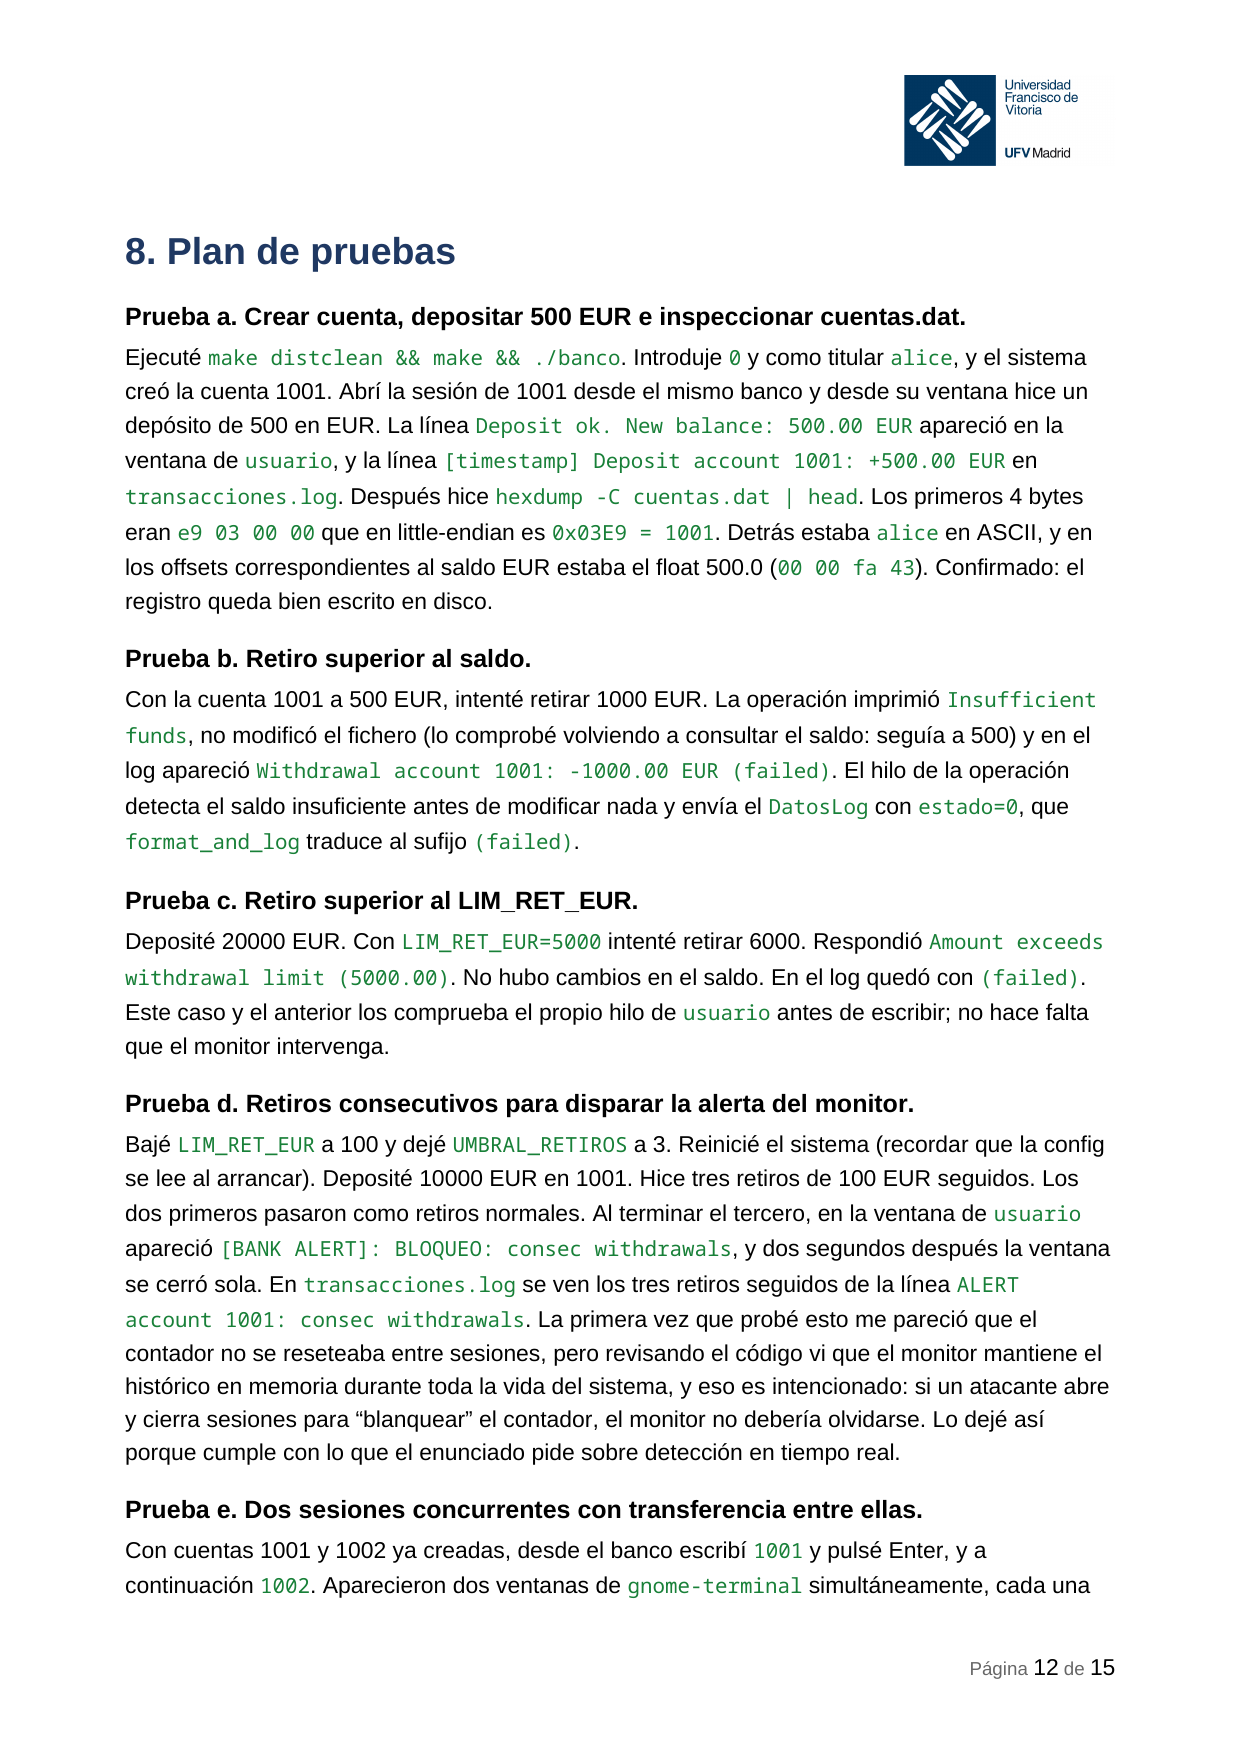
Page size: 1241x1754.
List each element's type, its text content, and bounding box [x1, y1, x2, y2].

picture [904, 75, 1116, 166]
subtitle Prueba e. Dos sesiones concurrentes con transferencia entre ellas. [125, 1495, 1115, 1523]
subtitle Prueba d. Retiros consecutivos para disparar la alerta del monitor. [125, 1089, 1115, 1118]
subtitle Prueba b. Retiro superior al saldo. [125, 644, 1115, 673]
text Bajé LIM_RET_EUR a 100 y dejé UMBRAL_RETIROS a 3. Reinicié el sistema (recordar que la config se lee al arrancar). Deposité 10000 EUR en 1001. Hice tres retiros de 100 EUR seguidos. Los dos primeros pasaron como retiros normales. Al terminar el tercero, en la ventana de usuario apareció [BANK ALERT]: BLOQUEO: consec withdrawals, y dos segundos después la ventana se cerró sola. En transacciones.log se ven los tres retiros seguidos de la línea ALERT account 1001: consec withdrawals. La primera vez que probé esto me pareció que el contador no se reseteaba entre sesiones, pero revisando el código vi que el monitor mantiene el histórico en memoria durante toda la vida del sistema, y eso es intencionado: si un atacante abre y cierra sesiones para “blanquear” el contador, el monitor no debería olvidarse. Lo dejé así porque cumple con lo que el enunciado pide sobre detección en tiempo real. [125, 1130, 1115, 1465]
text Deposité 20000 EUR. Con LIM_RET_EUR=5000 intenté retirar 6000. Respondió Amount exceeds withdrawal limit (5000.00). No hubo cambios en el saldo. En el log quedó con (failed). Este caso y el anterior los comprueba el propio hilo de usuario antes de escribir; no hace falta que el monitor intervenga. [125, 927, 1115, 1059]
text Con la cuenta 1001 a 500 EUR, intenté retirar 1000 EUR. La operación imprimió Insufficient funds, no modificó el fichero (lo comprobé volviendo a consultar el saldo: seguía a 500) y en el log apareció Withdrawal account 1001: -1000.00 EUR (failed). El hilo de la operación detecta el saldo insuficiente antes de modificar nada y envía el DatosLog con estado=0, que format_and_log traduce al sufijo (failed). [125, 685, 1115, 856]
text Con cuentas 1001 y 1002 ya creadas, desde el banco escribí 1001 y pulsé Enter, y a continuación 1002. Aparecieron dos ventanas de gnome-terminal simultáneamente, cada una [125, 1536, 1115, 1600]
subtitle Prueba a. Crear cuenta, depositar 500 EUR e inspeccionar cuentas.dat. [125, 301, 1115, 330]
text Ejecuté make distclean && make && ./banco. Introduje 0 y como titular alice, y el sistema creó la cuenta 1001. Abrí la sesión de 1001 desde el mismo banco y desde su ventana hice un depósito de 500 en EUR. La línea Deposit ok. New balance: 500.00 EUR apareció en la ventana de usuario, y la línea [timestamp] Deposit account 1001: +500.00 EUR en transacciones.log. Después hice hexdump -C cuentas.dat | head. Los primeros 4 bytes eran e9 03 00 00 que en little-endian es 0x03E9 = 1001. Detrás estaba alice en ASCII, y en los offsets correspondientes al saldo EUR estaba el float 500.0 (00 00 fa 43). Confirmado: el registro queda bien escrito en disco. [125, 343, 1115, 614]
subtitle Prueba c. Retiro superior al LIM_RET_EUR. [125, 886, 1115, 914]
subtitle 8. Plan de pruebas [125, 229, 1115, 272]
